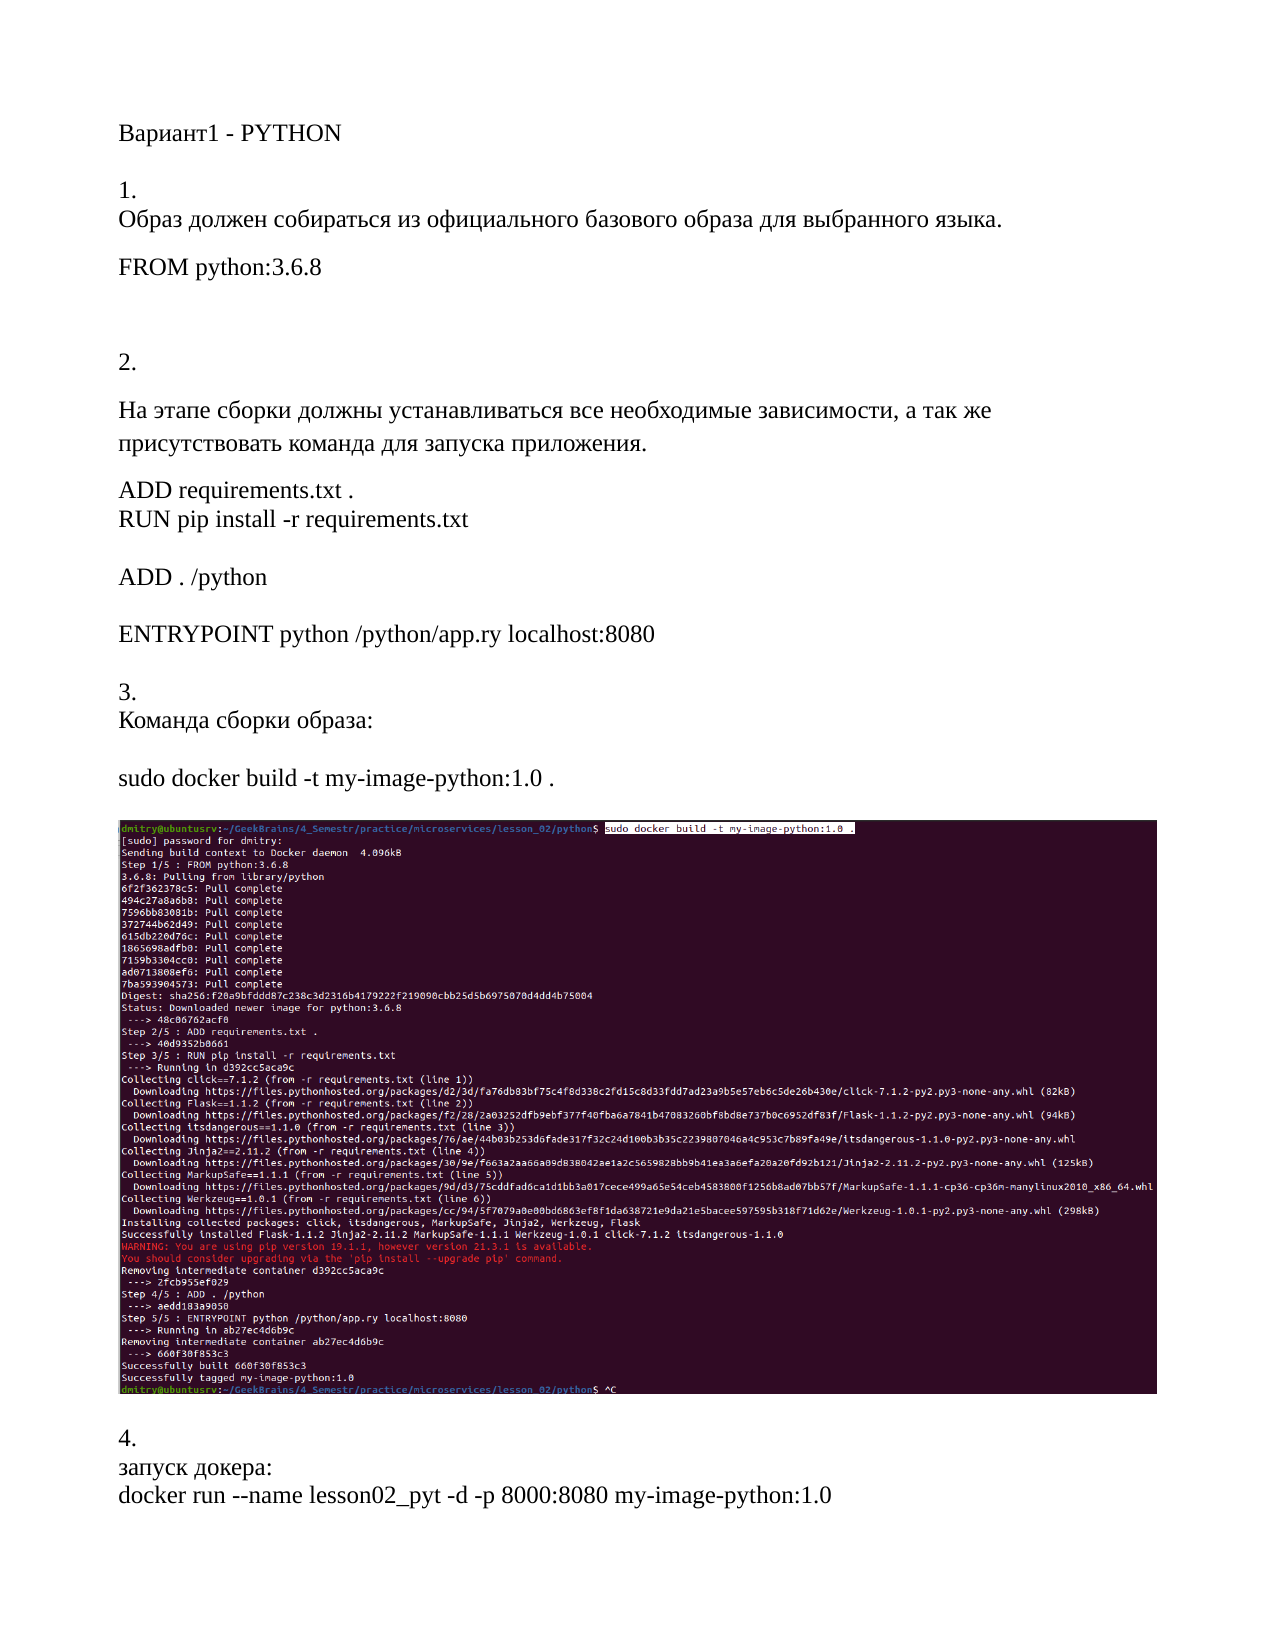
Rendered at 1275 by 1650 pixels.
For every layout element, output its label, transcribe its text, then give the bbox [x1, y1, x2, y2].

text запуск докера: [118, 1452, 1157, 1480]
text RUN pip install -r requirements.txt [118, 504, 1157, 533]
text 4. [118, 1423, 1157, 1452]
text Команда сборки образа: [118, 705, 1157, 734]
text На этапе сборки должны устанавливаться все необходимые зависимости, а так же присутствовать команда для запуска приложения. [118, 395, 1157, 457]
text docker run --name lesson02_pyt -d -p 8000:8080 my-image-python:1.0 [118, 1480, 1157, 1509]
text ADD requirements.txt . [118, 475, 1157, 504]
text sudo docker build -t my-image-python:1.0 . [118, 763, 1157, 792]
text 1. [118, 176, 1157, 204]
text ADD . /python [118, 562, 1157, 590]
text Образ должен собираться из официального базового образа для выбранного языка. [118, 204, 1157, 233]
text ENTRYPOINT python /python/app.ry localhost:8080 [118, 619, 1157, 648]
text Вариант1 - PYTHON [118, 118, 1157, 147]
picture [118, 820, 1157, 1394]
text FROM python:3.6.8 [118, 252, 1157, 281]
text 2. [118, 347, 1157, 376]
text 3. [118, 677, 1157, 705]
